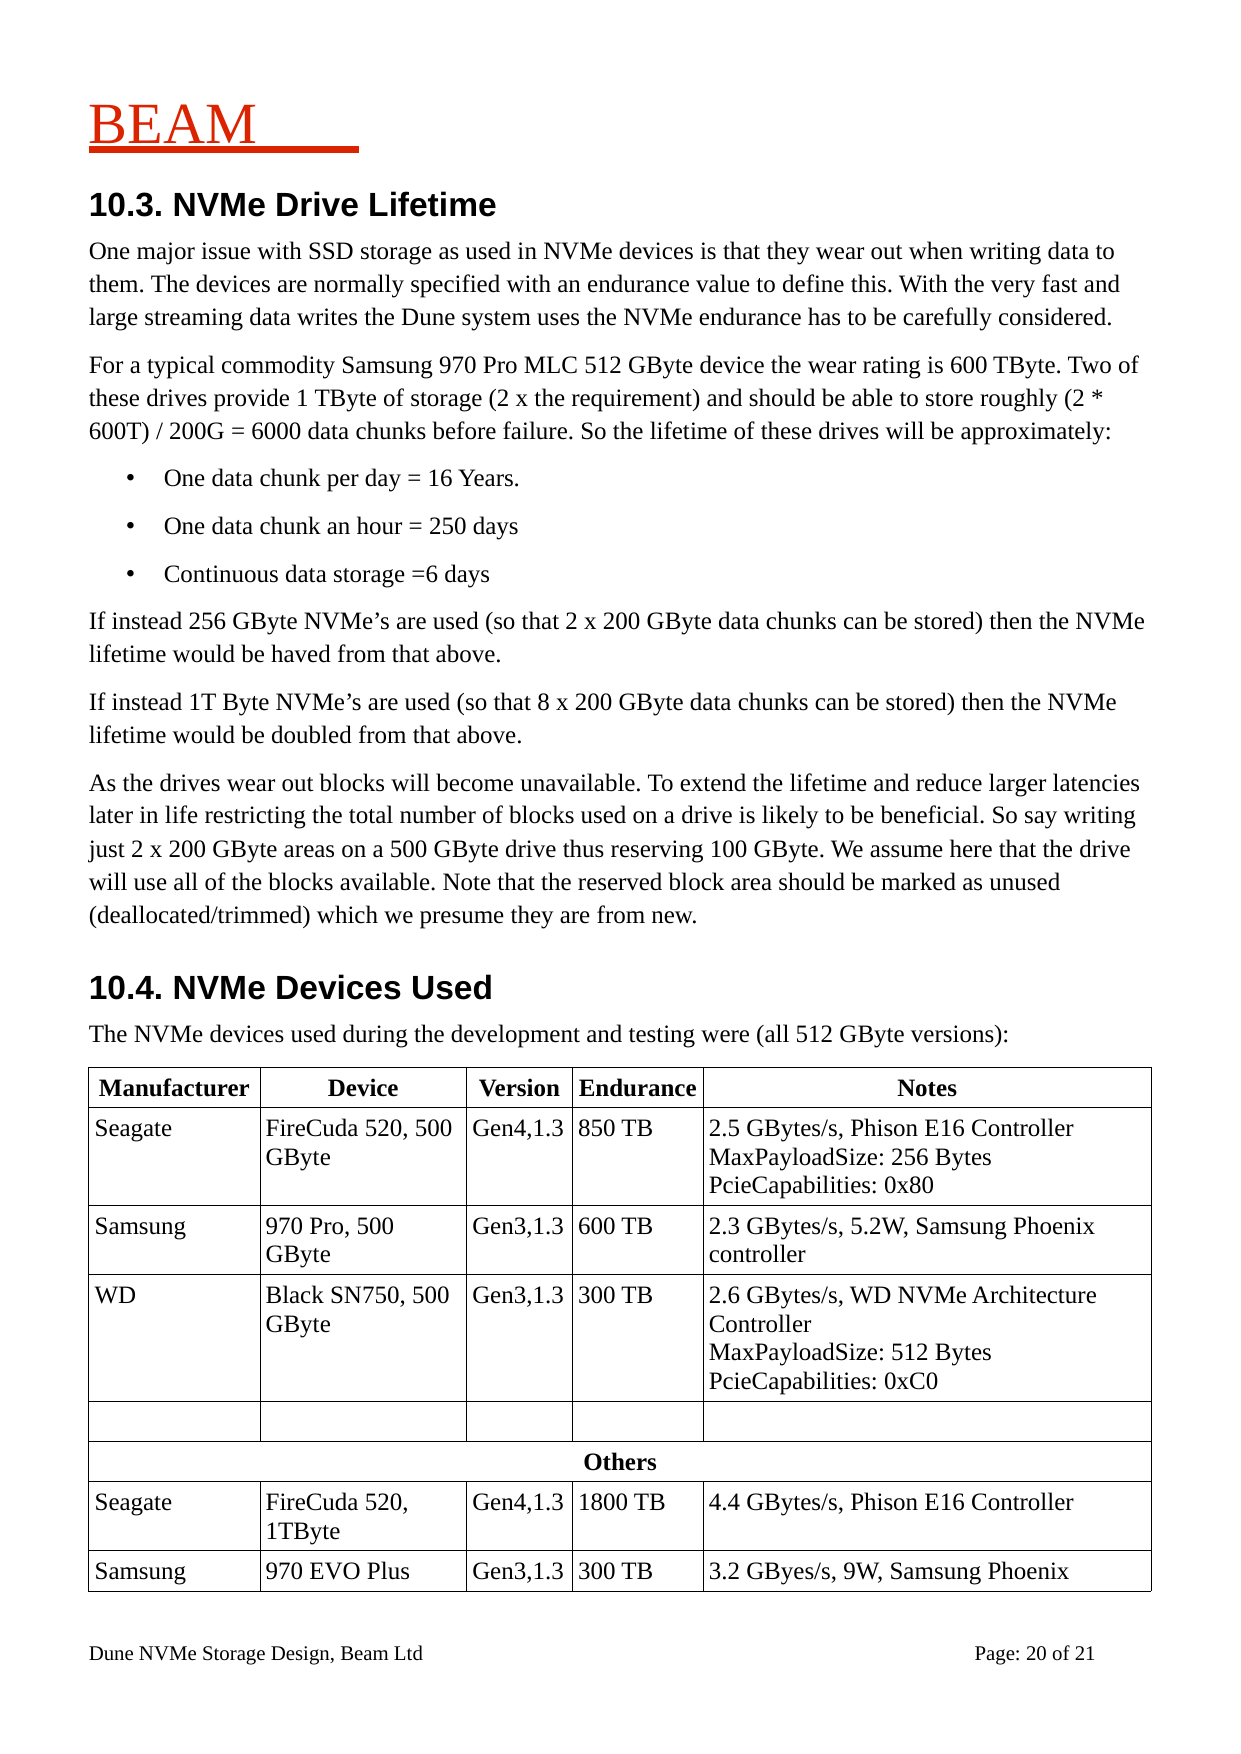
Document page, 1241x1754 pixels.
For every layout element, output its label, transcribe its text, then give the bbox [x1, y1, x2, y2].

table_cell Gen3,1.3 [467, 1551, 572, 1591]
text For a typical commodity Samsung 970 Pro MLC 512 GByte device the wear rating is 600 TByte. Two of these drives provide 1 TByte of storage (2 x the requirement) and should be able to store roughly (2 * 600T) / 200G = 6000 data chunks before failure. So the lifetime of these drives will be approximately: [88, 350, 1152, 445]
table_header Manufacturer [89, 1068, 260, 1107]
text As the drives wear out blocks will become unavailable. To extend the lifetime and reduce larger latencies later in life restricting the total number of blocks used on a drive is likely to be beneficial. So say writing just 2 x 200 GByte areas on a 500 GByte drive thus reserving 100 GByte. We assume here that the drive will use all of the blocks available. Note that the reserved block area should be marked as unused (deallocated/trimmed) which we presume they are from new. [88, 768, 1152, 928]
text If instead 256 GByte NVMe’s are used (so that 2 x 200 GByte data chunks can be stored) then the NVMe lifetime would be haved from that above. [88, 606, 1152, 668]
text The NVMe devices used during the development and testing were (all 512 GByte versions): [88, 1019, 1152, 1048]
list One data chunk per day = 16 Years. [126, 463, 1152, 492]
table_cell 300 TB [573, 1551, 703, 1591]
table_cell 600 TB [573, 1206, 703, 1274]
table_header Version [467, 1068, 572, 1107]
table_cell Gen4,1.3 [467, 1108, 572, 1205]
table_cell Black SN750, 500 GByte [261, 1275, 466, 1401]
table_header Device [261, 1068, 466, 1107]
table_cell 2.6 GBytes/s, WD NVMe Architecture Controller MaxPayloadSize: 512 Bytes PcieCapabilities: 0xC0 [704, 1275, 1151, 1401]
table_cell Gen4,1.3 [467, 1482, 572, 1550]
text If instead 1T Byte NVMe’s are used (so that 8 x 200 GByte data chunks can be stored) then the NVMe lifetime would be doubled from that above. [88, 687, 1152, 749]
table_cell WD [89, 1275, 260, 1401]
table_cell 970 Pro, 500 GByte [261, 1206, 466, 1274]
list One data chunk an hour = 250 days [126, 511, 1152, 540]
table_cell 300 TB [573, 1275, 703, 1401]
table_cell [467, 1402, 572, 1441]
table_header Endurance [573, 1068, 703, 1107]
table_cell 850 TB [573, 1108, 703, 1205]
table_cell Samsung [89, 1206, 260, 1274]
table_cell [89, 1402, 260, 1441]
subtitle NVMe Drive Lifetime [88, 185, 1152, 224]
table_cell 4.4 GBytes/s, Phison E16 Controller [704, 1482, 1151, 1550]
table_cell 1800 TB [573, 1482, 703, 1550]
table_cell FireCuda 520, 1TByte [261, 1482, 466, 1550]
table_cell FireCuda 520, 500 GByte [261, 1108, 466, 1205]
list Continuous data storage =6 days [126, 559, 1152, 587]
table_cell [704, 1402, 1151, 1441]
table_cell Gen3,1.3 [467, 1206, 572, 1274]
table_header Notes [704, 1068, 1151, 1107]
table_cell Gen3,1.3 [467, 1275, 572, 1401]
table_cell 2.3 GBytes/s, 5.2W, Samsung Phoenix controller [704, 1206, 1151, 1274]
table_cell [261, 1402, 466, 1441]
text One major issue with SSD storage as used in NVMe devices is that they wear out when writing data to them. The devices are normally specified with an endurance value to define this. With the very fast and large streaming data writes the Dune system uses the NVMe endurance has to be carefully considered. [88, 236, 1152, 331]
table_cell [573, 1402, 703, 1441]
table_cell Others [89, 1442, 1151, 1481]
table_cell 2.5 GBytes/s, Phison E16 Controller MaxPayloadSize: 256 Bytes PcieCapabilities: 0x80 [704, 1108, 1151, 1205]
table_cell Seagate [89, 1108, 260, 1205]
table_cell Samsung [89, 1551, 260, 1591]
table_cell 970 EVO Plus [261, 1551, 466, 1591]
subtitle NVMe Devices Used [88, 968, 1152, 1007]
table_cell 3.2 GByes/s, 9W, Samsung Phoenix [704, 1551, 1151, 1591]
table_cell Seagate [89, 1482, 260, 1550]
